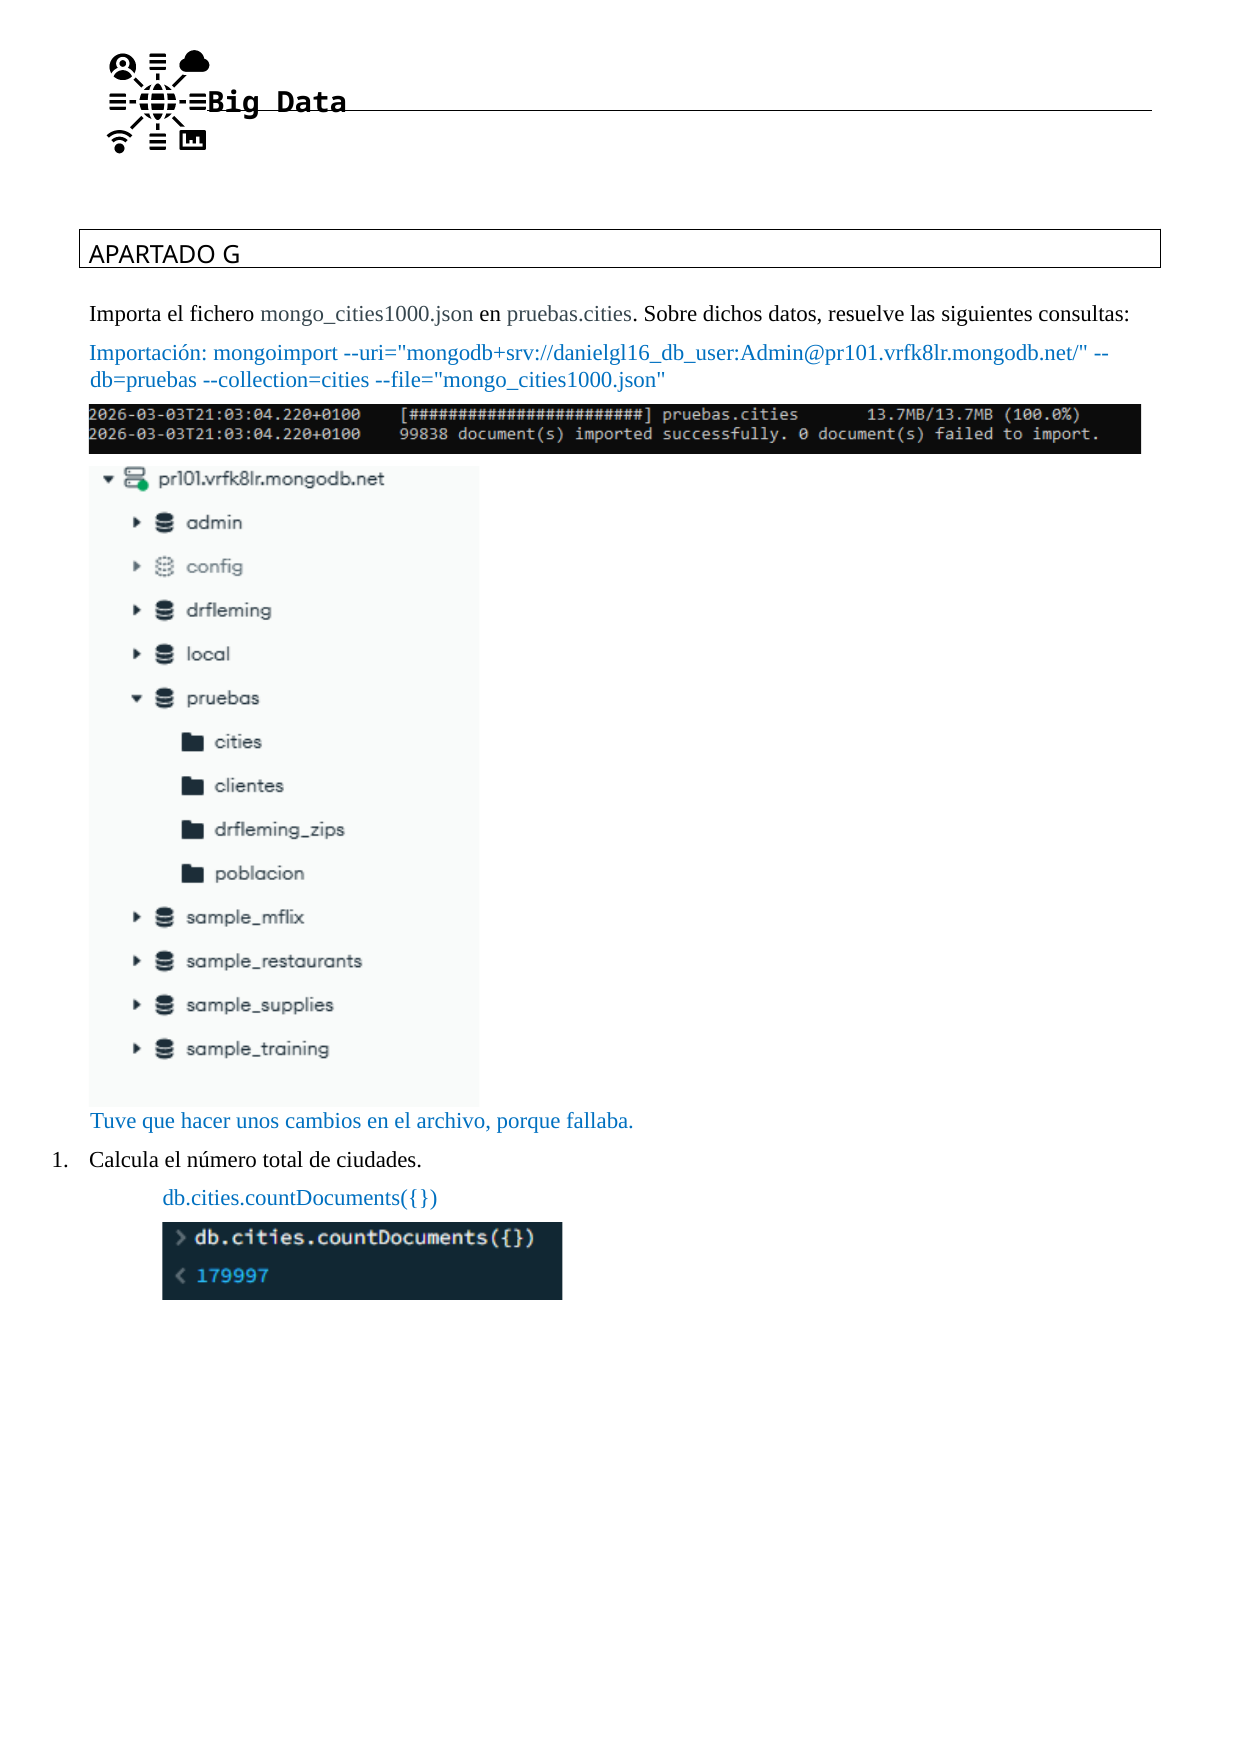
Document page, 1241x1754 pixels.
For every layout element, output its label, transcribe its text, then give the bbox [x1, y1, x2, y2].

text db.cities.countDocuments({}) [162, 1184, 1141, 1211]
list Calcula el número total de ciudades. [51, 1146, 1141, 1172]
text Importa el fichero mongo_cities1000.json en pruebas.cities. Sobre dichos datos, resuelve las siguientes consultas: [89, 300, 1141, 327]
text Tuve que hacer unos cambios en el archivo, porque fallaba. [89, 466, 1141, 1134]
text Importación: mongoimport --uri="mongodb+srv://danielgl16_db_user:Admin@pr101.vrfk8lr.mongodb.net/" --db=pruebas --collection=cities --file="mongo_cities1000.json" [89, 339, 1141, 392]
